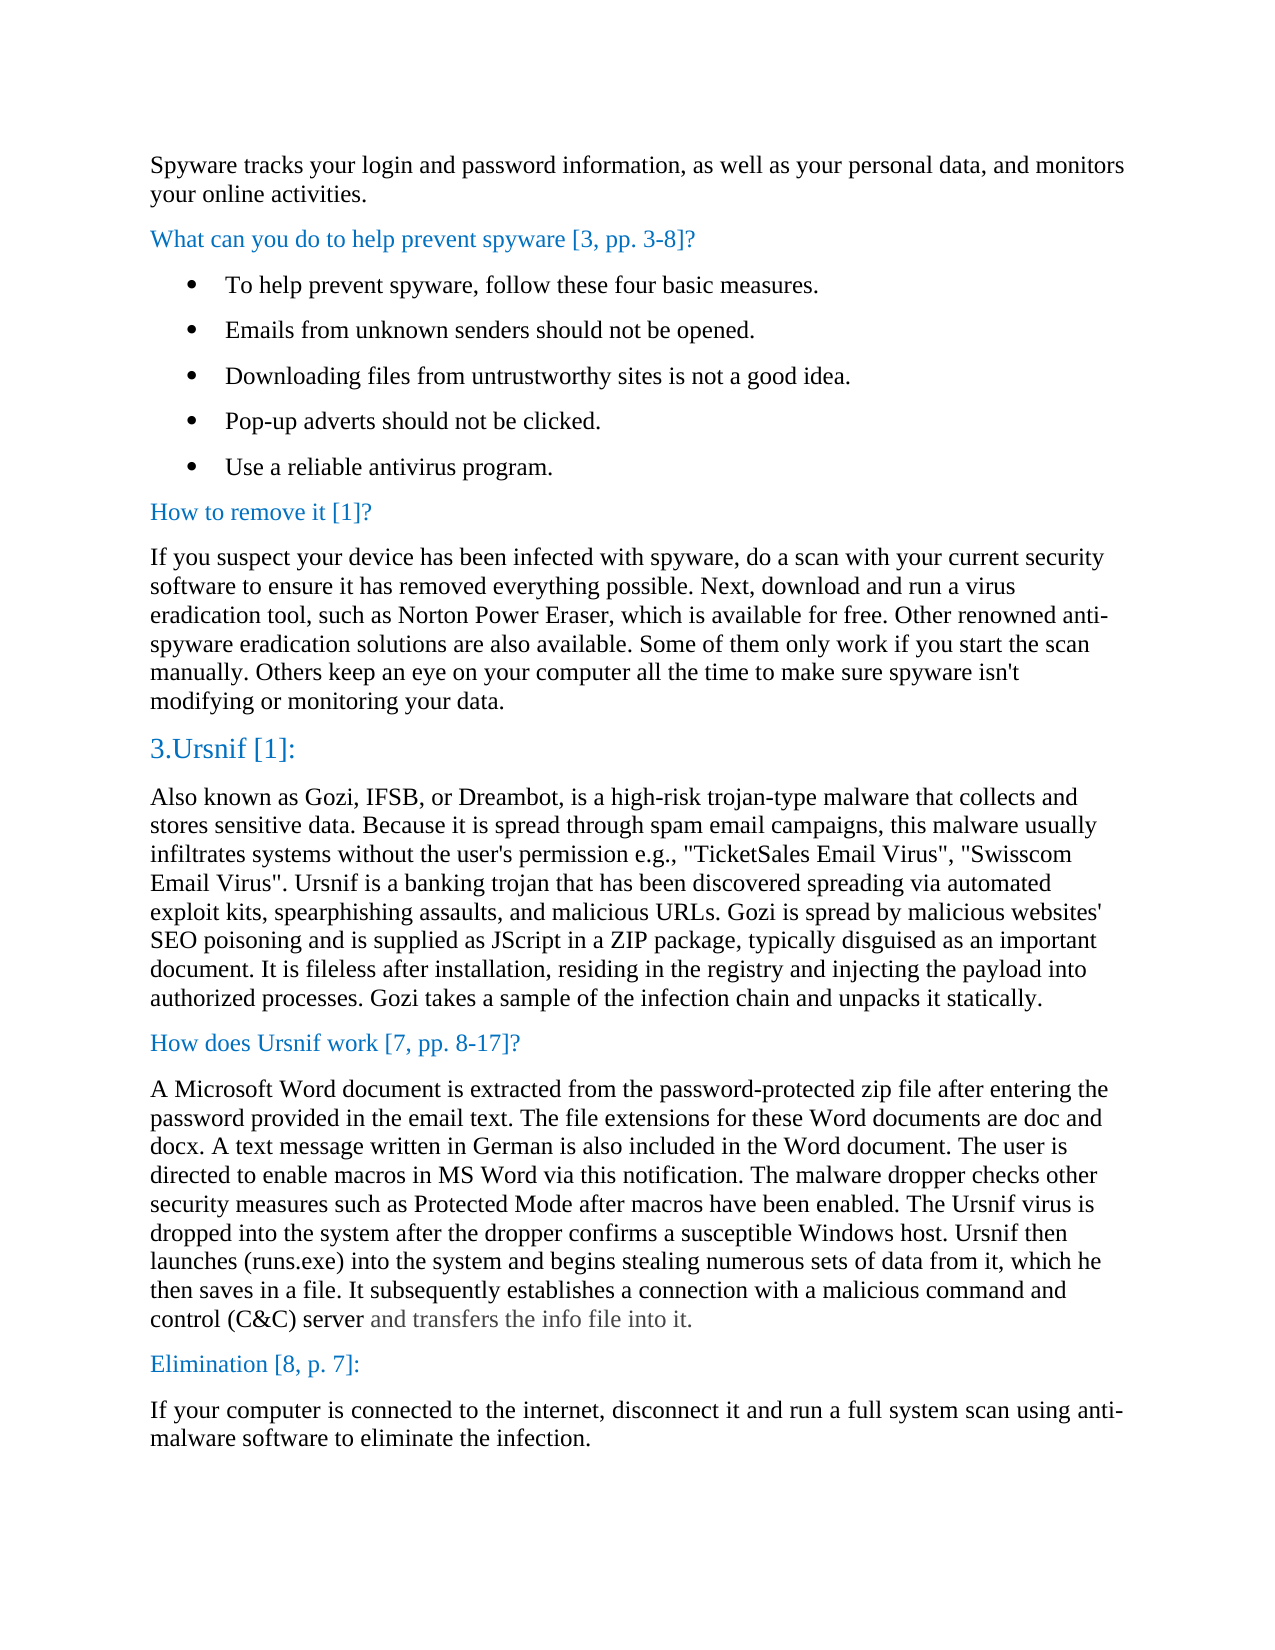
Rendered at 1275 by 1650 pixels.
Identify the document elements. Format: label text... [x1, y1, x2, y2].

text Spyware tracks your login and password information, as well as your personal data, and monitors your online activities. [150, 150, 1125, 208]
list To help prevent spyware, follow these four basic measures. [187, 270, 1125, 299]
text How to remove it [1]? [150, 497, 1125, 526]
list Pop-up adverts should not be clicked. [187, 406, 1125, 435]
list Emails from unknown senders should not be opened. [187, 315, 1125, 344]
text Also known as Gozi, IFSB, or Dreambot, is a high-risk trojan-type malware that collects and stores sensitive data. Because it is spread through spam email campaigns, this malware usually infiltrates systems without the user's permission e.g., "TicketSales Email Virus", "Swisscom Email Virus". Ursnif is a banking trojan that has been discovered spreading via automated exploit kits, spearphishing assaults, and malicious URLs. Gozi is spread by malicious websites' SEO poisoning and is supplied as JScript in a ZIP package, typically disguised as an important document. It is fileless after installation, residing in the registry and injecting the payload into authorized processes. Gozi takes a sample of the infection chain and unpacks it statically. [150, 782, 1125, 1012]
text 3.Ursnif [1]: [150, 732, 1125, 765]
text If your computer is connected to the internet, disconnect it and run a full system scan using anti-malware software to eliminate the infection. [150, 1395, 1125, 1452]
list Use a reliable antivirus program. [187, 452, 1125, 480]
text A Microsoft Word document is extracted from the password-protected zip file after entering the password provided in the email text. The file extensions for these Word documents are doc and docx. A text message written in German is also included in the Word document. The user is directed to enable macros in MS Word via this notification. The malware dropper checks other security measures such as Protected Mode after macros have been enabled. The Ursnif virus is dropped into the system after the dropper confirms a susceptible Windows host. Ursnif then launches (runs.exe) into the system and begins stealing numerous sets of data from it, which he then saves in a file. It subsequently establishes a connection with a malicious command and control (C&C) server and transfers the info file into it. [150, 1074, 1125, 1333]
text How does Ursnif work [7, pp. 8-17]? [150, 1028, 1125, 1057]
text Elimination [8, p. 7]: [150, 1349, 1125, 1378]
text What can you do to help prevent spyware [3, pp. 3-8]? [150, 224, 1125, 253]
text If you suspect your device has been infected with spyware, do a scan with your current security software to ensure it has removed everything possible. Next, download and run a virus eradication tool, such as Norton Power Eraser, which is available for free. Other renowned anti-spyware eradication solutions are also available. Some of them only work if you start the scan manually. Others keep an eye on your computer all the time to make sure spyware isn't modifying or monitoring your data. [150, 542, 1125, 715]
list Downloading files from untrustworthy sites is not a good idea. [187, 361, 1125, 389]
